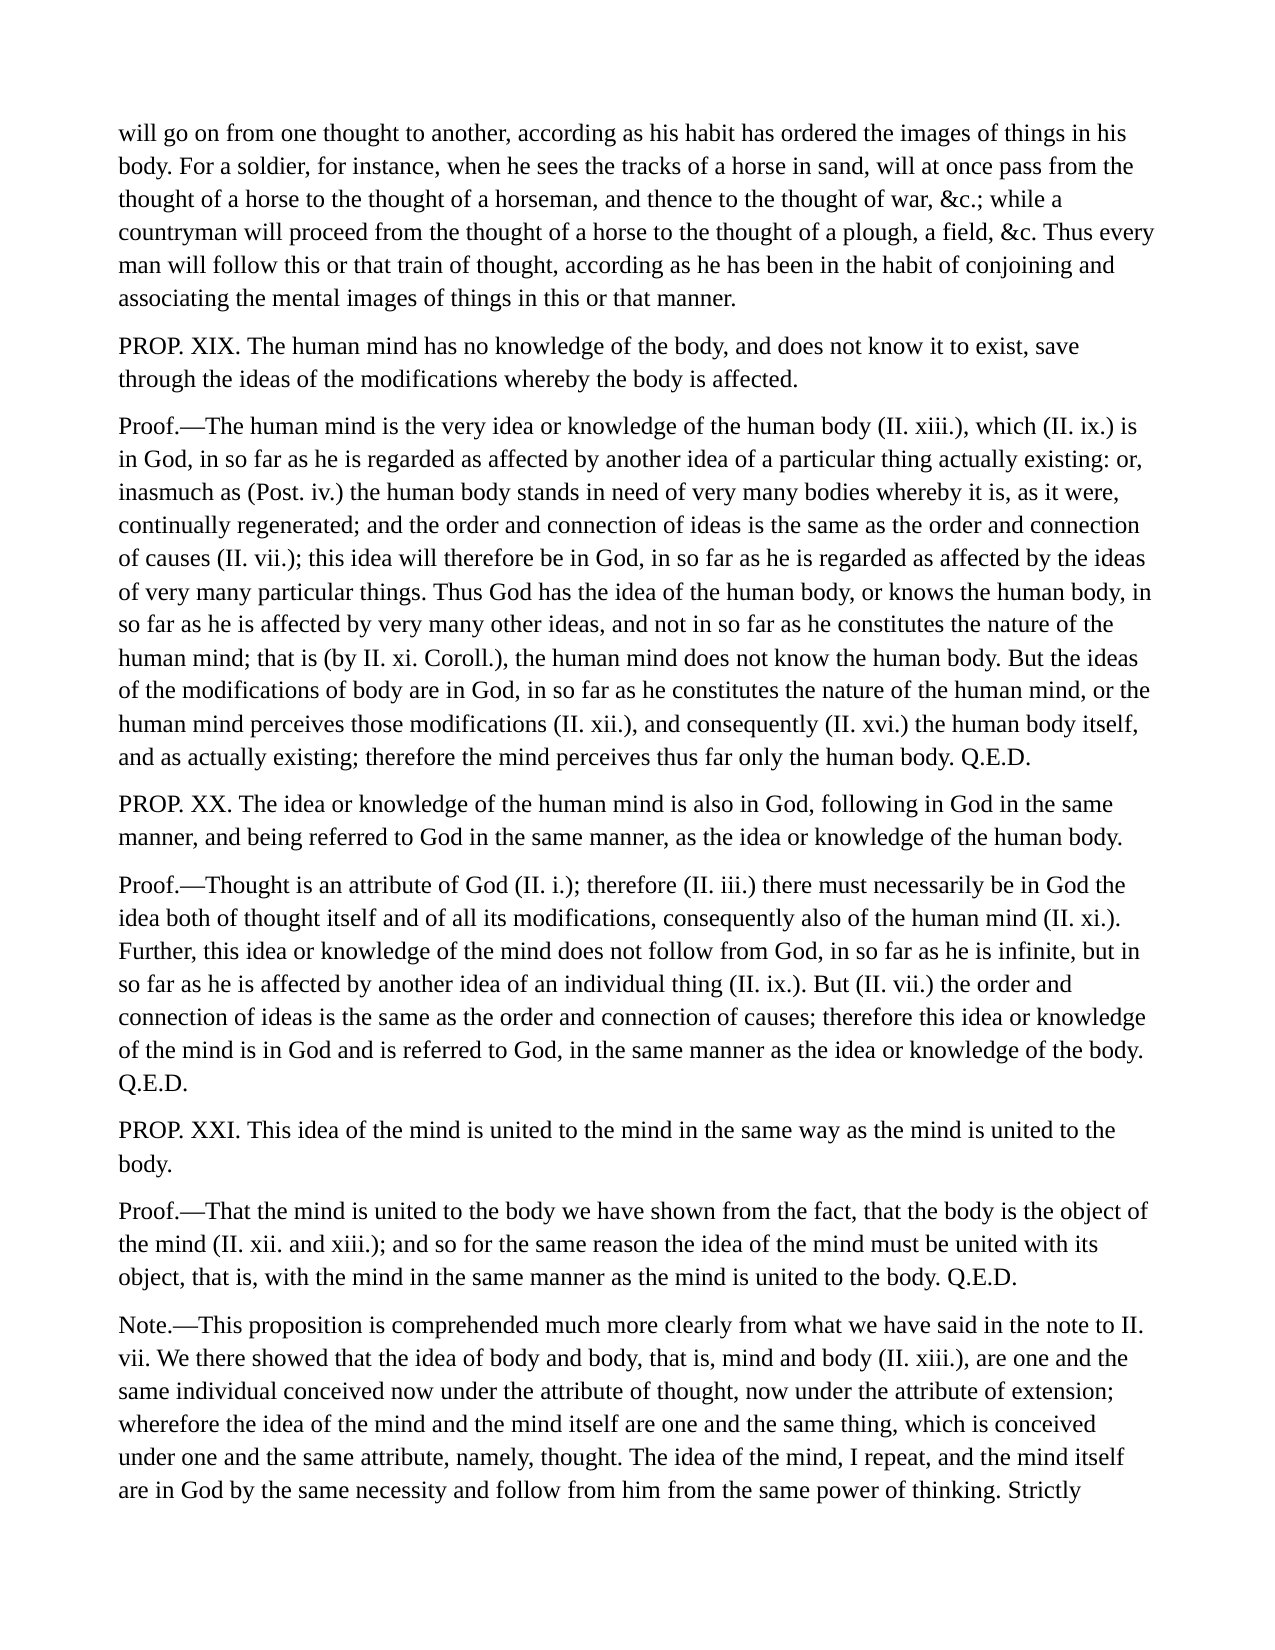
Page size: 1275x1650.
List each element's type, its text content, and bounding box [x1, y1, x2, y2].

text Proof.—The human mind is the very idea or knowledge of the human body (II. xiii.), which (II. ix.) is in God, in so far as he is regarded as affected by another idea of a particular thing actually existing: or, inasmuch as (Post. iv.) the human body stands in need of very many bodies whereby it is, as it were, continually regenerated; and the order and connection of ideas is the same as the order and connection of causes (II. vii.); this idea will therefore be in God, in so far as he is regarded as affected by the ideas of very many particular things. Thus God has the idea of the human body, or knows the human body, in so far as he is affected by very many other ideas, and not in so far as he constitutes the nature of the human mind; that is (by II. xi. Coroll.), the human mind does not know the human body. But the ideas of the modifications of body are in God, in so far as he constitutes the nature of the human mind, or the human mind perceives those modifications (II. xii.), and consequently (II. xvi.) the human body itself, and as actually existing; therefore the mind perceives thus far only the human body. Q.E.D. [118, 411, 1157, 770]
text will go on from one thought to another, according as his habit has ordered the images of things in his body. For a soldier, for instance, when he sees the tracks of a horse in sand, will at once pass from the thought of a horse to the thought of a horseman, and thence to the thought of war, &c.; while a countryman will proceed from the thought of a horse to the thought of a plough, a field, &c. Thus every man will follow this or that train of thought, according as he has been in the habit of conjoining and associating the mental images of things in this or that manner. [118, 118, 1157, 312]
text PROP. XXI. This idea of the mind is united to the mind in the same way as the mind is united to the body. [118, 1116, 1157, 1177]
text PROP. XIX. The human mind has no knowledge of the body, and does not know it to exist, save through the ideas of the modifications whereby the body is affected. [118, 331, 1157, 393]
text Proof.—That the mind is united to the body we have shown from the fact, that the body is the object of the mind (II. xii. and xiii.); and so for the same reason the idea of the mind must be united with its object, that is, with the mind in the same manner as the mind is united to the body. Q.E.D. [118, 1196, 1157, 1291]
text PROP. XX. The idea or knowledge of the human mind is also in God, following in God in the same manner, and being referred to God in the same manner, as the idea or knowledge of the human body. [118, 789, 1157, 851]
text Proof.—Thought is an attribute of God (II. i.); therefore (II. iii.) there must necessarily be in God the idea both of thought itself and of all its modifications, consequently also of the human mind (II. xi.). Further, this idea or knowledge of the mind does not follow from God, in so far as he is infinite, but in so far as he is affected by another idea of an individual thing (II. ix.). But (II. vii.) the order and connection of ideas is the same as the order and connection of causes; therefore this idea or knowledge of the mind is in God and is referred to God, in the same manner as the idea or knowledge of the body. Q.E.D. [118, 870, 1157, 1097]
text Note.—This proposition is comprehended much more clearly from what we have said in the note to II. vii. We there showed that the idea of body and body, that is, mind and body (II. xiii.), are one and the same individual conceived now under the attribute of thought, now under the attribute of extension; wherefore the idea of the mind and the mind itself are one and the same thing, which is conceived under one and the same attribute, namely, thought. The idea of the mind, I repeat, and the mind itself are in God by the same necessity and follow from him from the same power of thinking. Strictly [118, 1310, 1157, 1504]
